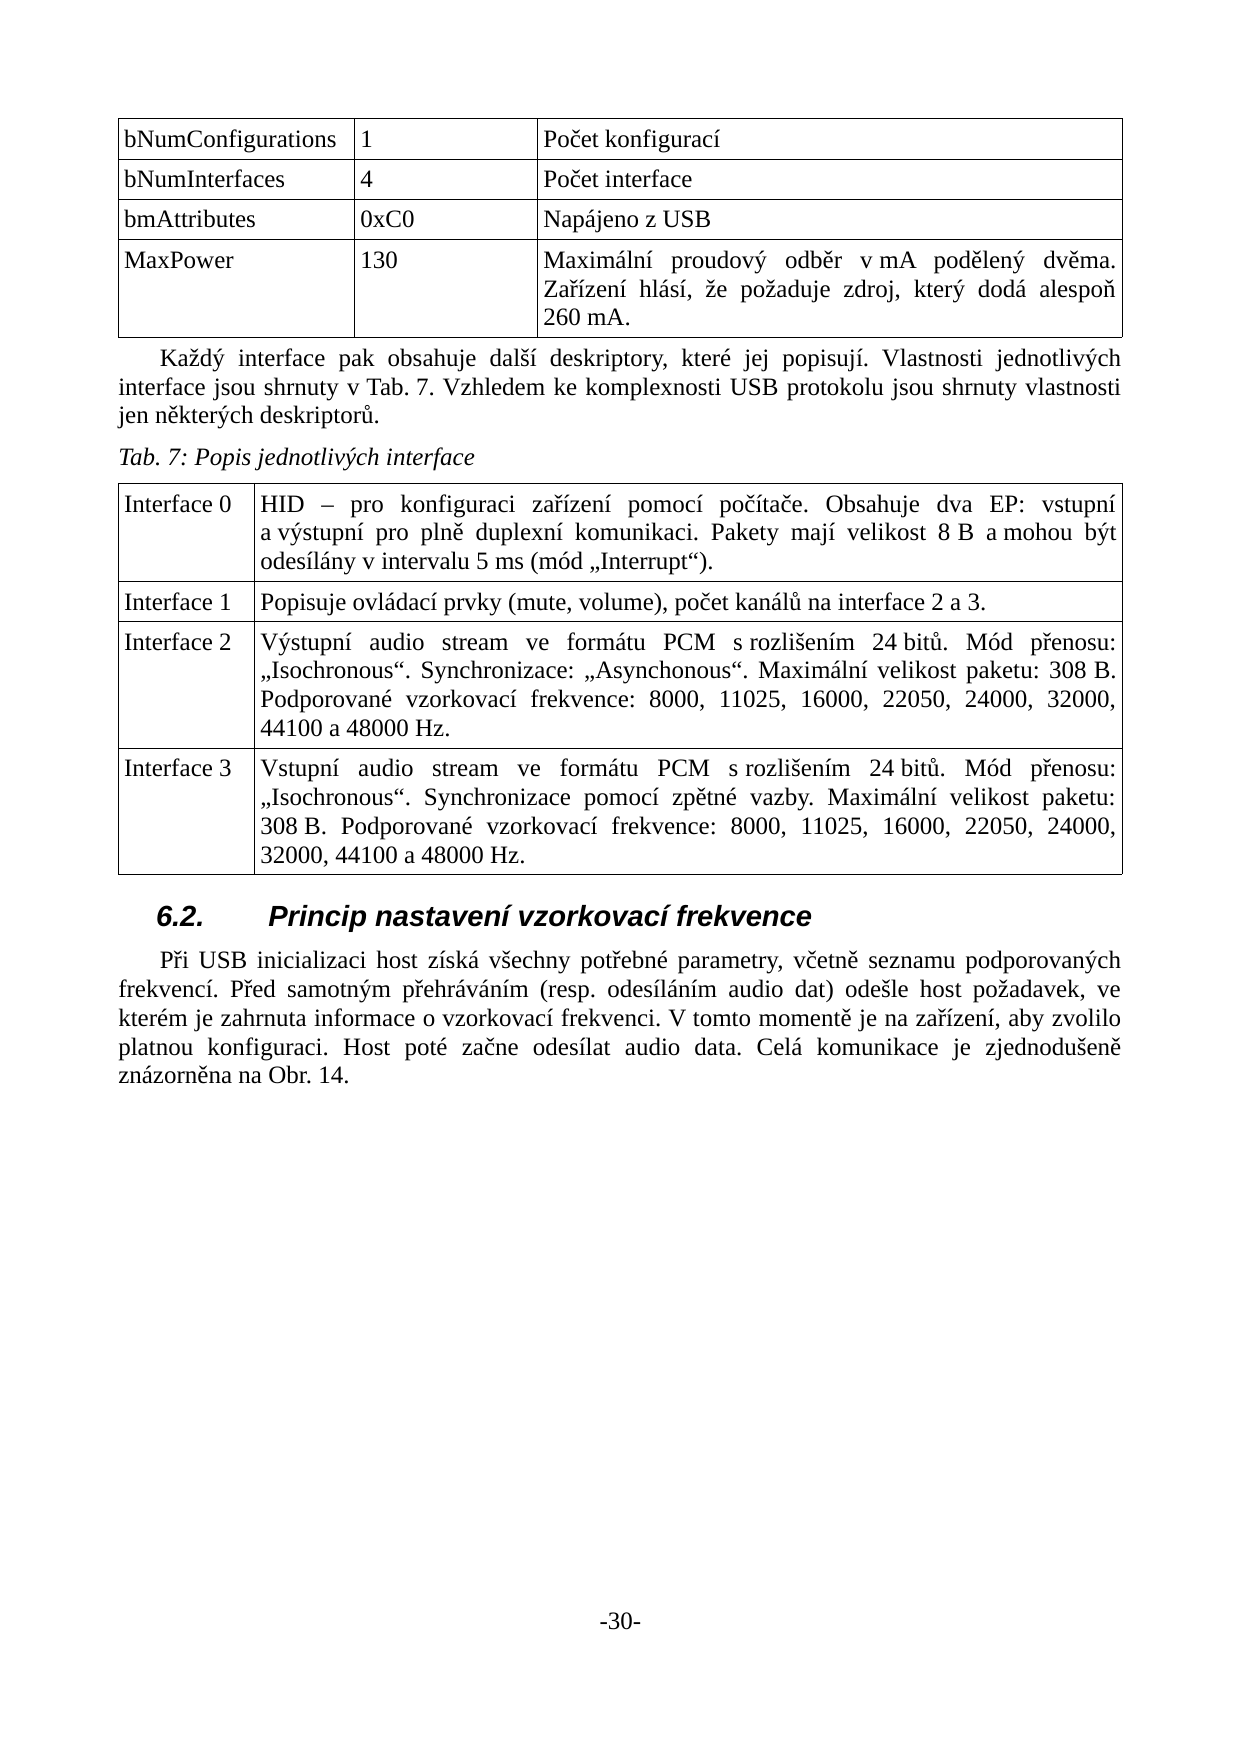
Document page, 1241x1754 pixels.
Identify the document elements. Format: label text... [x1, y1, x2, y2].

table_header HID – pro konfiguraci zařízení pomocí počítače. Obsahuje dva EP: vstupní a výstupní pro plně duplexní komunikaci. Pakety mají velikost 8 B a mohou být odesílány v intervalu 5 ms (mód „Interrupt“). [255, 484, 1122, 581]
text Každý interface pak obsahuje další deskriptory, které jej popisují. Vlastnosti jednotlivých interface jsou shrnuty v Tab. 7. Vzhledem ke komplexnosti USB protokolu jsou shrnuty vlastnosti jen některých deskriptorů. [118, 343, 1122, 429]
table_cell 130 [355, 240, 537, 337]
table_cell Výstupní audio stream ve formátu PCM s rozlišením 24 bitů. Mód přenosu: „Isochronous“. Synchronizace: „Asynchonous“. Maximální velikost paketu: 308 B. Podporované vzorkovací frekvence: 8000, 11025, 16000, 22050, 24000, 32000, 44100 a 48000 Hz. [255, 622, 1122, 748]
table_cell 4 [355, 160, 537, 199]
table_cell Popisuje ovládací prvky (mute, volume), počet kanálů na interface 2 a 3. [255, 582, 1122, 621]
table_cell MaxPower [119, 240, 354, 337]
table_cell 0xC0 [355, 200, 537, 239]
table_cell bNumConfigurations [119, 119, 354, 158]
subtitle Princip nastavení vzorkovací frekvence [148, 899, 1122, 933]
table_cell Interface 1 [119, 582, 254, 621]
table_header Interface 0 [119, 484, 254, 581]
table_cell bNumInterfaces [119, 160, 354, 199]
table_cell Interface 2 [119, 622, 254, 748]
table_cell Napájeno z USB [538, 200, 1122, 239]
table_cell Vstupní audio stream ve formátu PCM s rozlišením 24 bitů. Mód přenosu: „Isochronous“. Synchronizace pomocí zpětné vazby. Maximální velikost paketu: 308 B. Podporované vzorkovací frekvence: 8000, 11025, 16000, 22050, 24000, 32000, 44100 a 48000 Hz. [255, 749, 1122, 874]
text Při USB inicializaci host získá všechny potřebné parametry, včetně seznamu podporovaných frekvencí. Před samotným přehráváním (resp. odesíláním audio dat) odešle host požadavek, ve kterém je zahrnuta informace o vzorkovací frekvenci. V tomto momentě je na zařízení, aby zvolilo platnou konfiguraci. Host poté začne odesílat audio data. Celá komunikace je zjednodušeně znázorněna na Obr. 14. [118, 945, 1122, 1089]
table_cell Interface 3 [119, 749, 254, 874]
table_cell Počet konfigurací [538, 119, 1122, 158]
table_cell 1 [355, 119, 537, 158]
table_cell Počet interface [538, 160, 1122, 199]
table_cell bmAttributes [119, 200, 354, 239]
text Tab. 7: Popis jednotlivých interface [118, 442, 1122, 470]
table_cell Maximální proudový odběr v mA podělený dvěma. Zařízení hlásí, že požaduje zdroj, který dodá alespoň 260 mA. [538, 240, 1122, 337]
